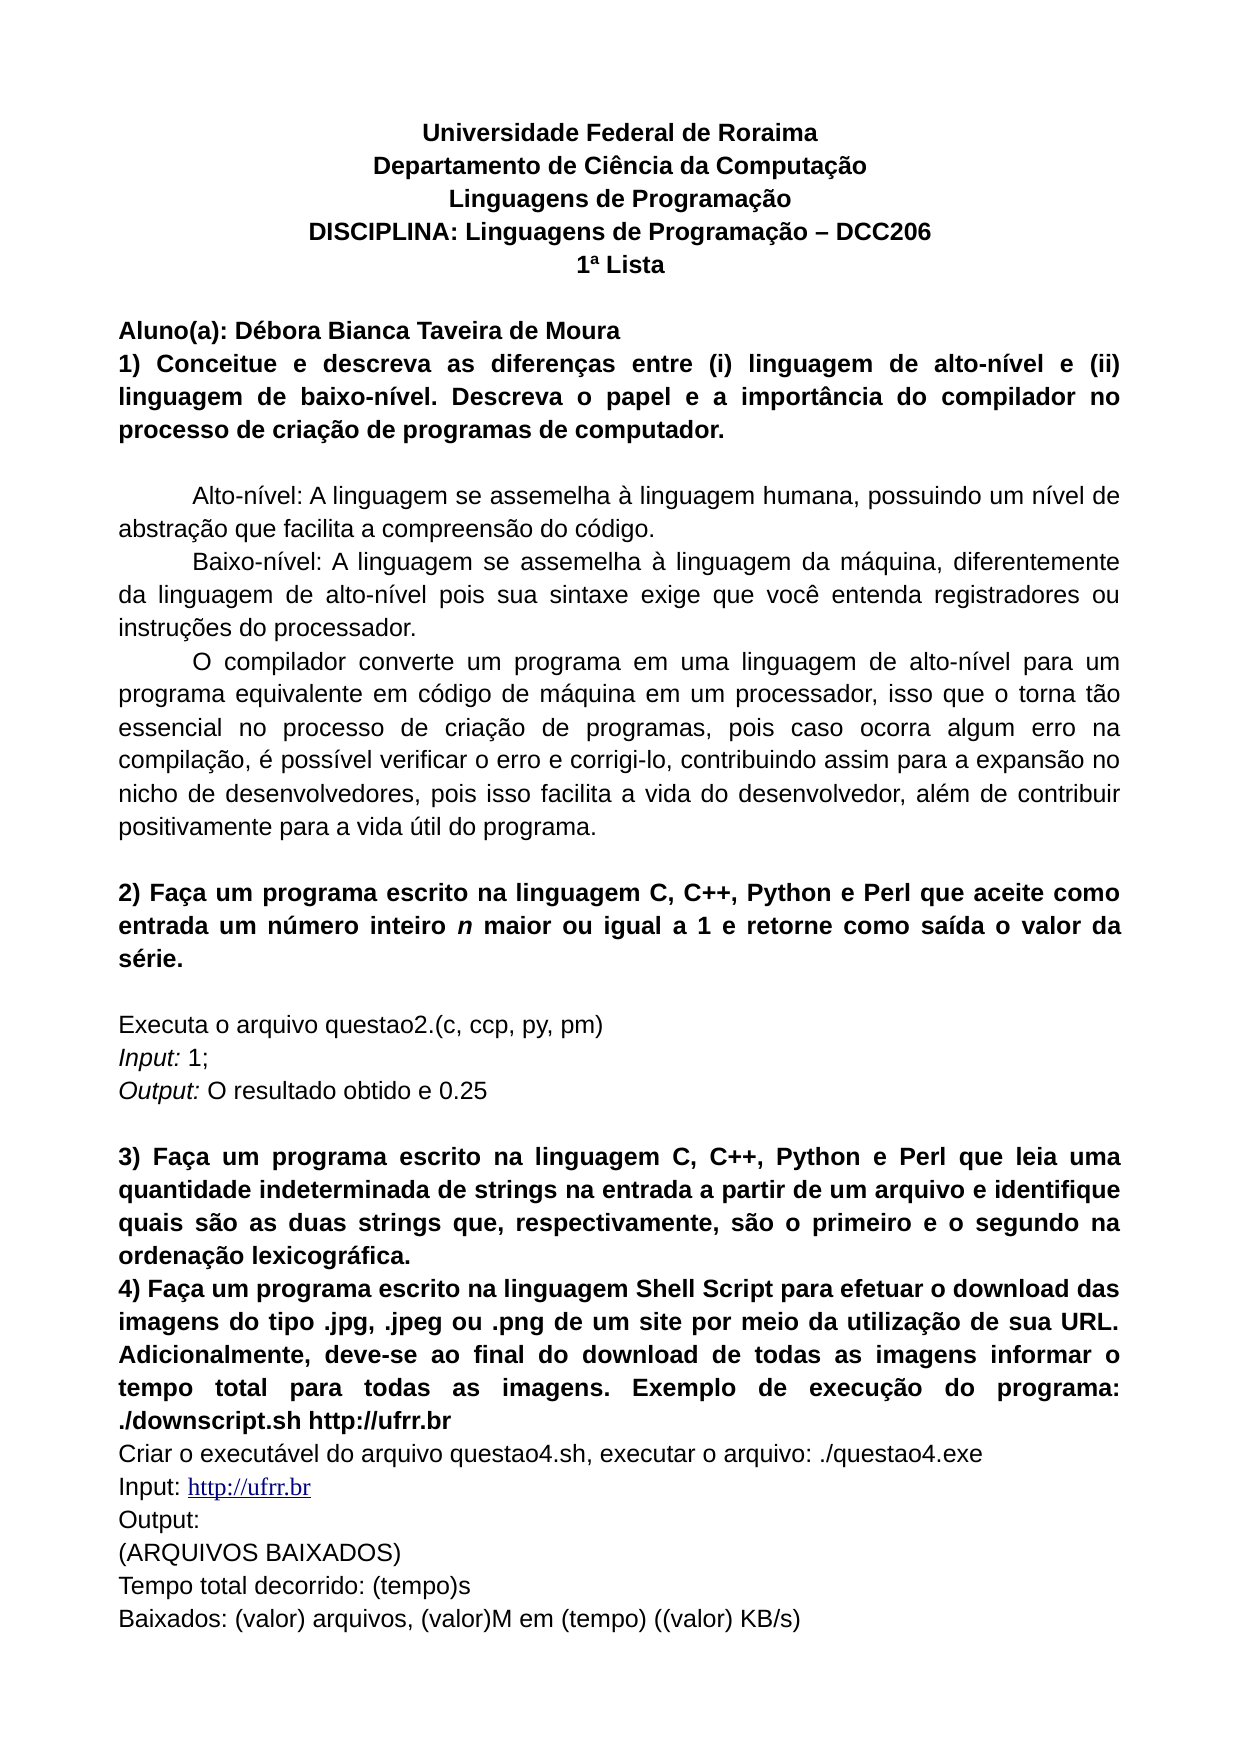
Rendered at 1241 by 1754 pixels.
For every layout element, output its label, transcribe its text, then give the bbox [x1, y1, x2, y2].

text Output: O resultado obtido e 0.25 [118, 1076, 1122, 1104]
text O compilador converte um programa em uma linguagem de alto-nível para um programa equivalente em código de máquina em um processador, isso que o torna tão essencial no processo de criação de programas, pois caso ocorra algum erro na compilação, é possível verificar o erro e corrigi-lo, contribuindo assim para a expansão no nicho de desenvolvedores, pois isso facilita a vida do desenvolvedor, além de contribuir positivamente para a vida útil do programa. [118, 646, 1122, 840]
text Input: 1; [118, 1043, 1122, 1071]
text Input: http://ufrr.br [118, 1472, 1122, 1501]
text Aluno(a): Débora Bianca Taveira de Moura [118, 316, 1122, 345]
text 2) Faça um programa escrito na linguagem C, C++, Python e Perl que aceite como entrada um número inteiro n maior ou igual a 1 e retorne como saída o valor da série. [118, 878, 1122, 972]
text Linguagens de Programação [118, 184, 1122, 213]
text Departamento de Ciência da Computação [118, 151, 1122, 180]
text 1ª Lista [118, 250, 1122, 279]
text Criar o executável do arquivo questao4.sh, executar o arquivo: ./questao4.exe [118, 1439, 1122, 1468]
text Tempo total decorrido: (tempo)s [118, 1571, 1122, 1600]
text 3) Faça um programa escrito na linguagem C, C++, Python e Perl que leia uma quantidade indeterminada de strings na entrada a partir de um arquivo e identifique quais são as duas strings que, respectivamente, são o primeiro e o segundo na ordenação lexicográfica. [118, 1142, 1122, 1269]
text Baixados: (valor) arquivos, (valor)M em (tempo) ((valor) KB/s) [118, 1604, 1122, 1633]
text Universidade Federal de Roraima [118, 118, 1122, 147]
text 4) Faça um programa escrito na linguagem Shell Script para efetuar o download das imagens do tipo .jpg, .jpeg ou .png de um site por meio da utilização de sua URL. Adicionalmente, deve-se ao final do download de todas as imagens informar o tempo total para todas as imagens. Exemplo de execução do programa: ./downscript.sh http://ufrr.br [118, 1274, 1122, 1435]
text Alto-nível: A linguagem se assemelha à linguagem humana, possuindo um nível de abstração que facilita a compreensão do código. [118, 481, 1122, 543]
text Baixo-nível: A linguagem se assemelha à linguagem da máquina, diferentemente da linguagem de alto-nível pois sua sintaxe exige que você entenda registradores ou instruções do processador. [118, 547, 1122, 642]
text DISCIPLINA: Linguagens de Programação – DCC206 [118, 217, 1122, 246]
text 1) Conceitue e descreva as diferenças entre (i) linguagem de alto-nível e (ii) linguagem de baixo-nível. Descreva o papel e a importância do compilador no processo de criação de programas de computador. [118, 349, 1122, 444]
text (ARQUIVOS BAIXADOS) [118, 1538, 1122, 1567]
text Output: [118, 1505, 1122, 1534]
text Executa o arquivo questao2.(c, ccp, py, pm) [118, 1010, 1122, 1038]
